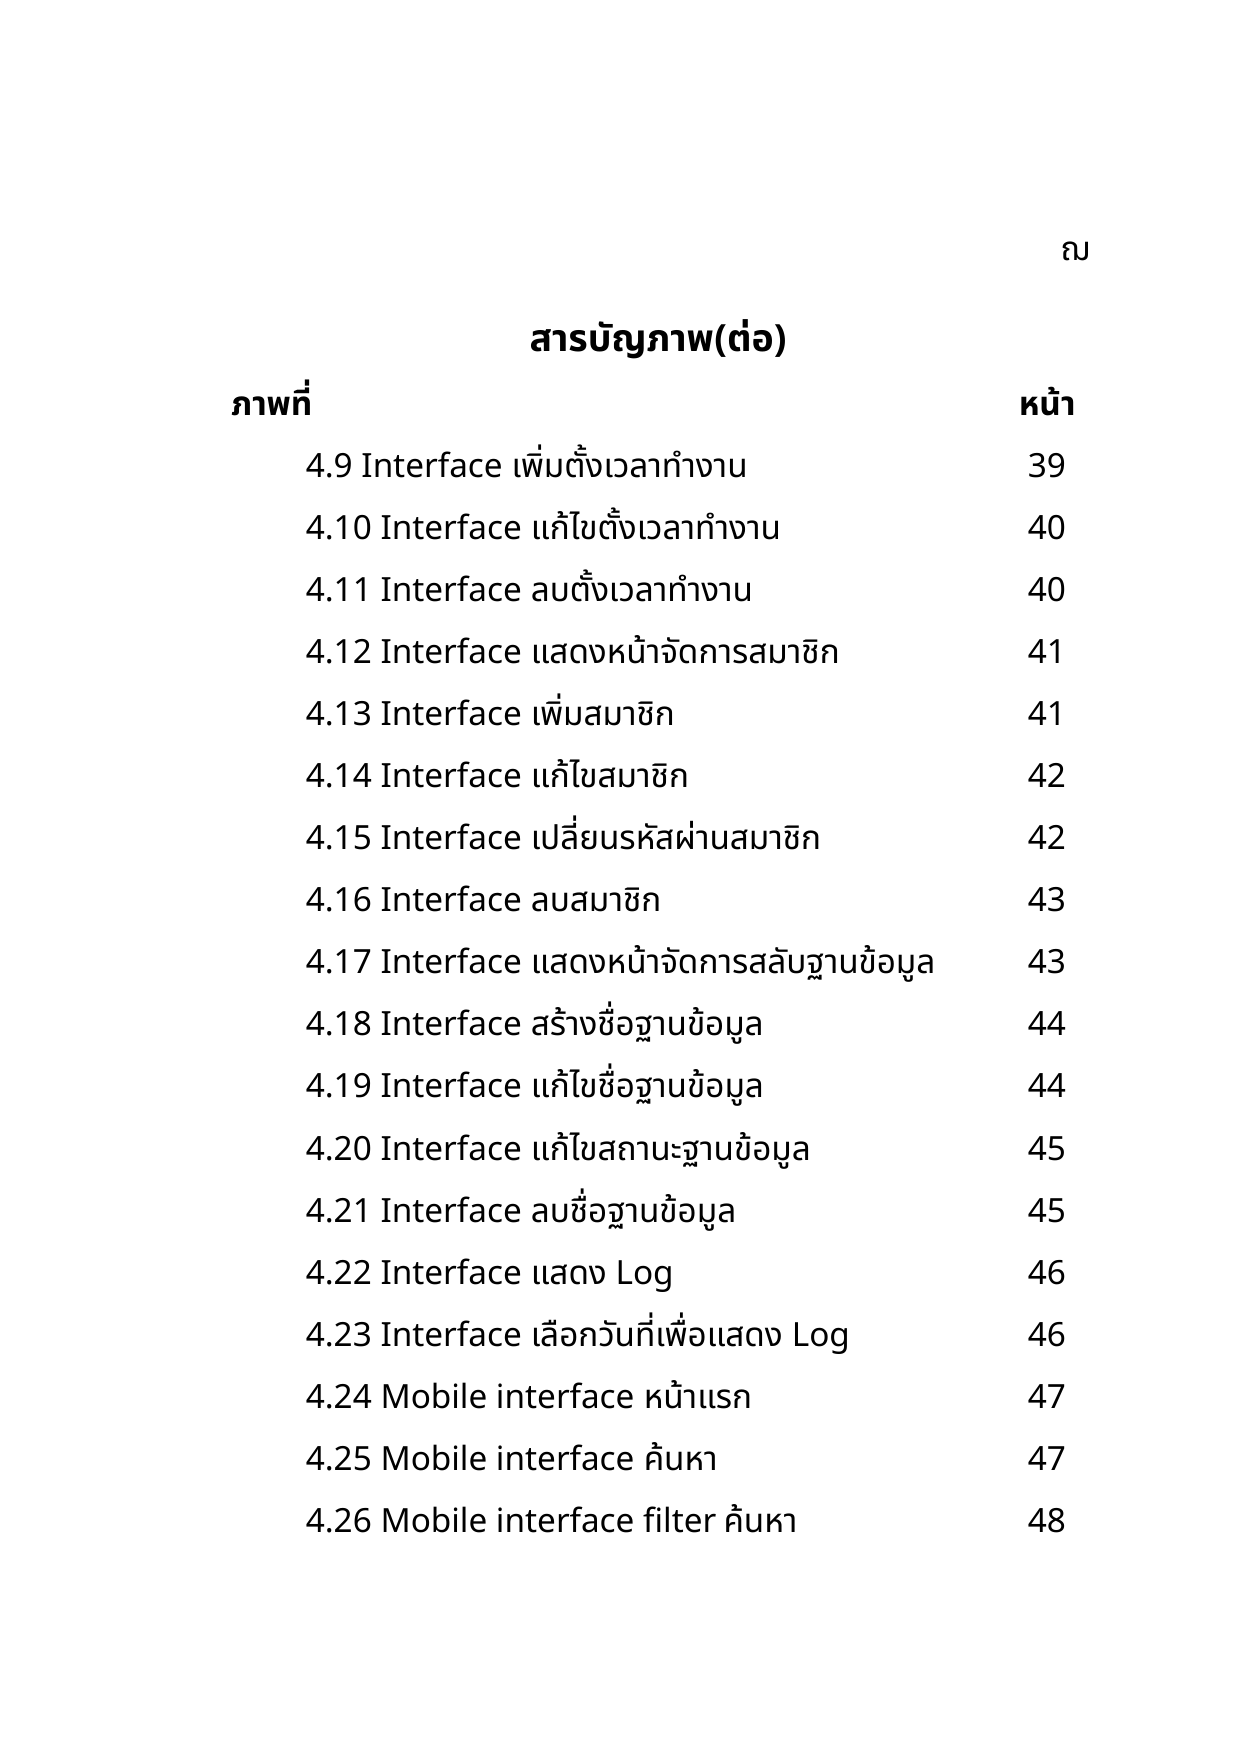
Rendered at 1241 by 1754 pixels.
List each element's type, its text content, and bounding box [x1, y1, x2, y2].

table_cell [225, 436, 300, 498]
table_cell [225, 622, 300, 684]
table_cell 41 [1003, 684, 1091, 746]
table_cell 4.22 Interface แสดง Log [300, 1243, 1003, 1305]
table_cell 4.24 Mobile interface หน้าแรก [300, 1367, 1003, 1429]
table_cell [225, 1181, 300, 1243]
table_cell 44 [1003, 1057, 1091, 1119]
table_cell 40 [1003, 498, 1091, 560]
table_cell 4.15 Interface เปลี่ยนรหัสผ่านสมาชิก [300, 808, 1003, 870]
table_cell 40 [1003, 560, 1091, 622]
table_cell 43 [1003, 933, 1091, 994]
table_cell 42 [1003, 808, 1091, 870]
table_cell 45 [1003, 1119, 1091, 1181]
table_cell [225, 1057, 300, 1119]
table_cell [225, 746, 300, 808]
table_cell 44 [1003, 995, 1091, 1057]
table_cell 4.19 Interface แก้ไขชื่อฐานข้อมูล [300, 1057, 1003, 1119]
table_header สารบัญภาพ(ต่อ) [225, 305, 1091, 374]
table_cell 4.12 Interface แสดงหน้าจัดการสมาชิก [300, 622, 1003, 684]
table_cell [225, 933, 300, 994]
table_cell 4.14 Interface แก้ไขสมาชิก [300, 746, 1003, 808]
table_cell [225, 498, 300, 560]
table_cell 4.13 Interface เพิ่มสมาชิก [300, 684, 1003, 746]
table_cell 4.11 Interface ลบตั้งเวลาทำงาน [300, 560, 1003, 622]
table_cell 42 [1003, 746, 1091, 808]
table_cell 4.21 Interface ลบชื่อฐานข้อมูล [300, 1181, 1003, 1243]
table_cell 46 [1003, 1243, 1091, 1305]
table_cell 43 [1003, 870, 1091, 932]
table_cell [225, 1367, 300, 1429]
table_cell 4.16 Interface ลบสมาชิก [300, 870, 1003, 932]
table_cell [225, 1119, 300, 1181]
table_cell [225, 870, 300, 932]
table_cell 46 [1003, 1305, 1091, 1367]
table_cell [225, 995, 300, 1057]
table_cell 48 [1003, 1491, 1091, 1553]
table_cell [225, 1305, 300, 1367]
table_cell หน้า [1003, 374, 1091, 436]
table_cell 4.23 Interface เลือกวันที่เพื่อแสดง Log [300, 1305, 1003, 1367]
table_cell [225, 1429, 300, 1491]
table_cell [225, 808, 300, 870]
table_cell 4.10 Interface แก้ไขตั้งเวลาทำงาน [300, 498, 1003, 560]
table_cell 39 [1003, 436, 1091, 498]
table_cell 4.25 Mobile interface ค้นหา [300, 1429, 1003, 1491]
table_cell [225, 684, 300, 746]
table_cell 4.20 Interface แก้ไขสถานะฐานข้อมูล [300, 1119, 1003, 1181]
table_cell [225, 1491, 300, 1553]
table_cell 4.17 Interface แสดงหน้าจัดการสลับฐานข้อมูล [300, 933, 1003, 994]
table_cell 41 [1003, 622, 1091, 684]
table_cell [225, 560, 300, 622]
table_cell ภาพที่ [225, 374, 1003, 436]
table_cell 4.26 Mobile interface filterค้นหา [300, 1491, 1003, 1553]
table_cell 47 [1003, 1367, 1091, 1429]
table_cell 4.18 Interface สร้างชื่อฐานข้อมูล [300, 995, 1003, 1057]
table_cell [225, 1243, 300, 1305]
table_cell 47 [1003, 1429, 1091, 1491]
table_cell 45 [1003, 1181, 1091, 1243]
table_cell 4.9 Interface เพิ่มตั้งเวลาทำงาน [300, 436, 1003, 498]
